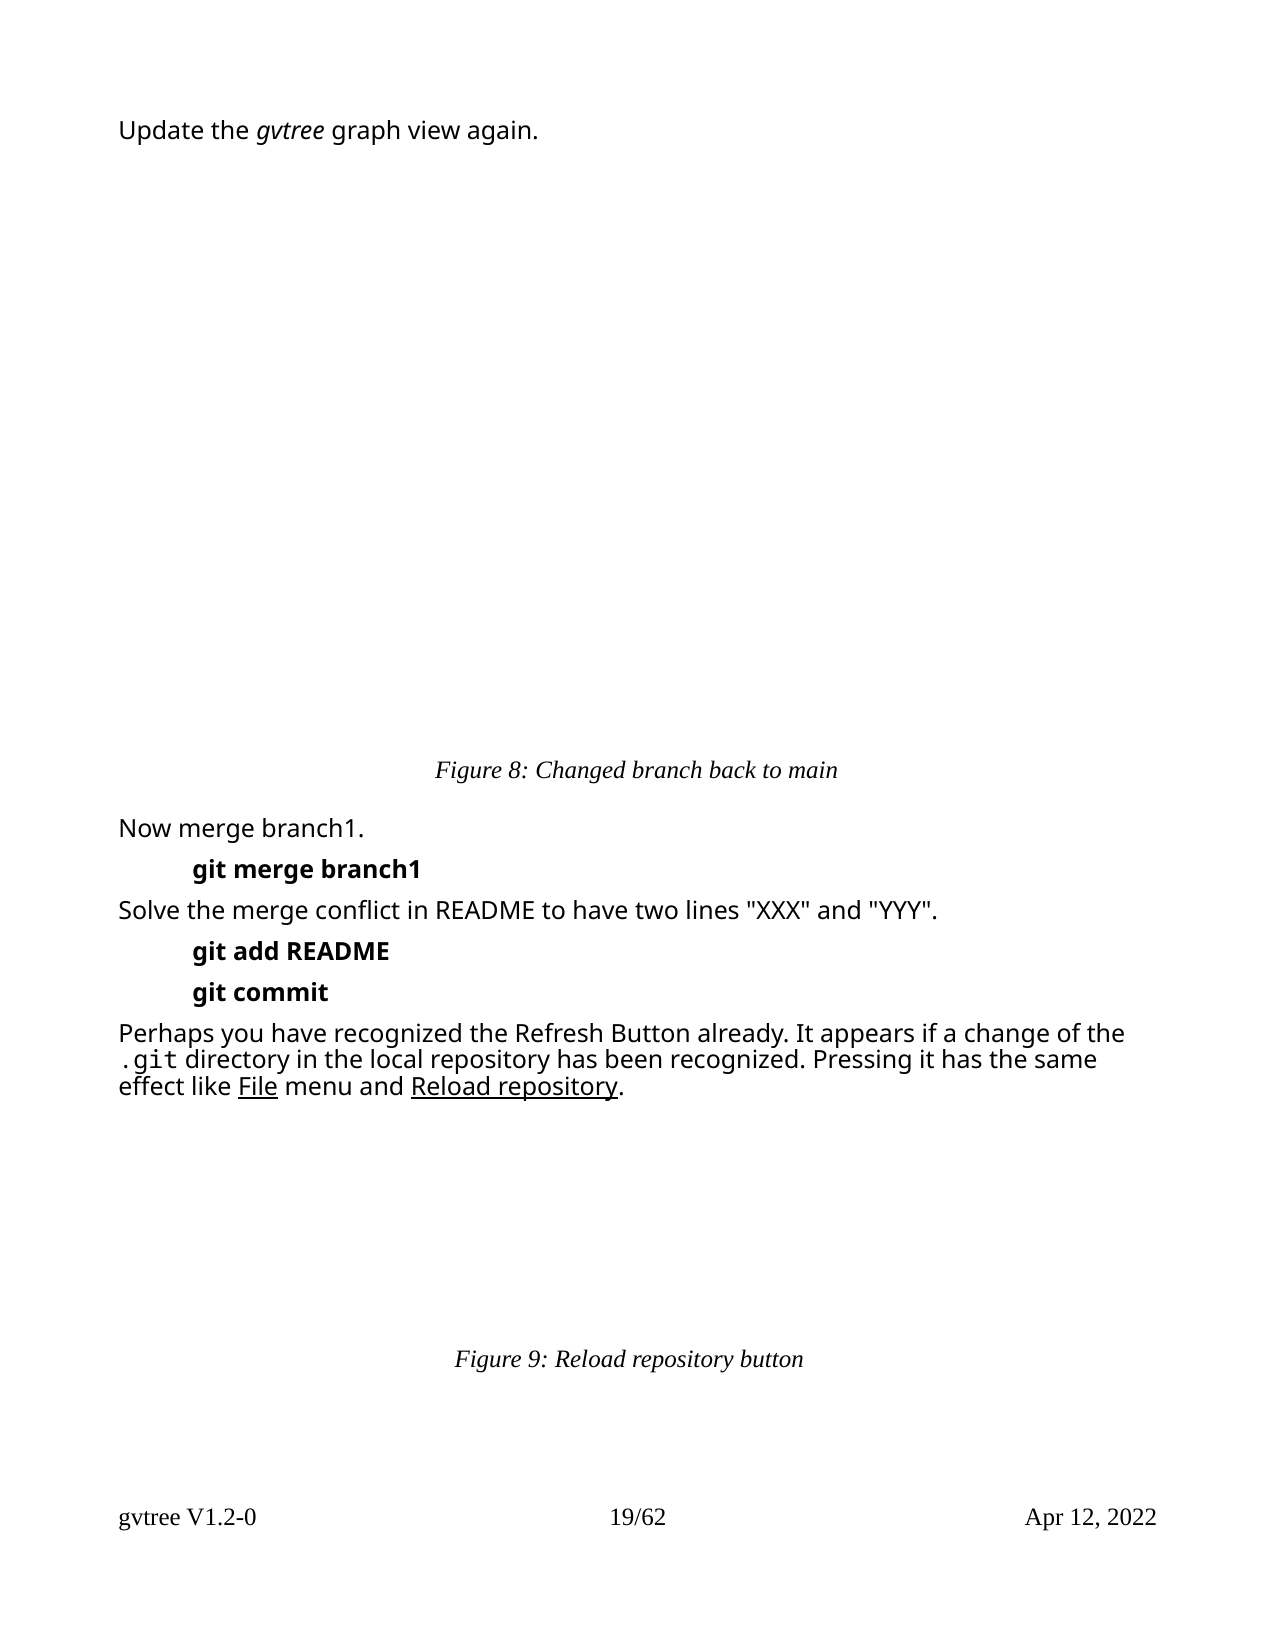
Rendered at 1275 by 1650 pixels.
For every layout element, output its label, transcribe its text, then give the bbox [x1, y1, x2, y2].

text Update the gvtree graph view again. [118, 118, 1157, 144]
text git add README [118, 939, 1157, 965]
text Now merge branch1. [118, 816, 1157, 842]
text git merge branch1 [118, 857, 1157, 883]
text Figure 8: Changed branch back to main [240, 172, 1035, 783]
text Figure 9: Reload repository button [454, 1127, 821, 1372]
text Perhaps you have recognized the Refresh Button already. It appears if a change of the .git directory in the local repository has been recognized. Pressing it has the same effect like File menu and Reload repository. [118, 1021, 1157, 1100]
text git commit [118, 980, 1157, 1006]
text Solve the merge conflict in README to have two lines "XXX" and "YYY". [118, 898, 1157, 924]
